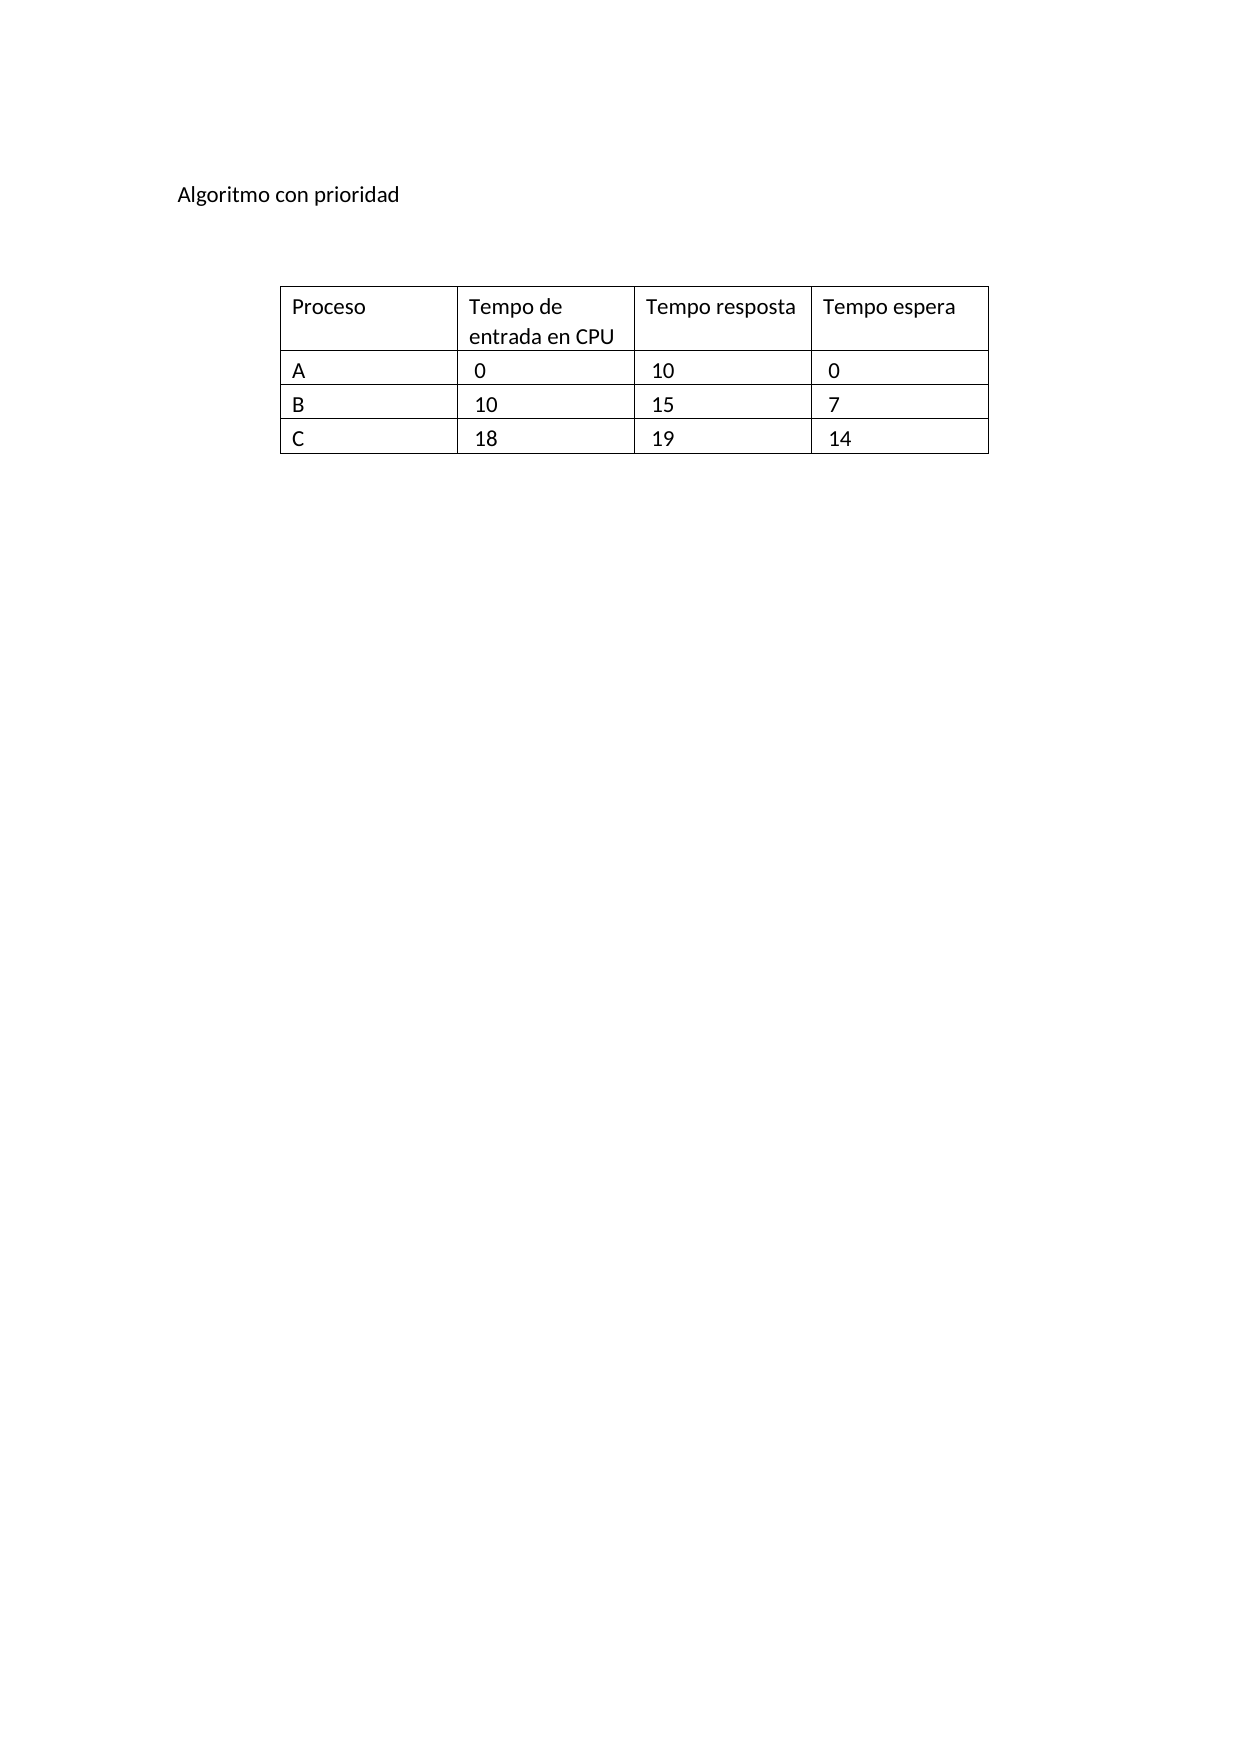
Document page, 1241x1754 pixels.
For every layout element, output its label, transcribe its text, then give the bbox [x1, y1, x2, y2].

table_cell 10 [635, 351, 811, 384]
table_header Tempo espera [812, 287, 988, 350]
table_header Proceso [281, 287, 457, 350]
table_header Tempo resposta [635, 287, 811, 350]
table_cell 10 [458, 385, 634, 418]
table_cell 7 [812, 385, 988, 418]
table_cell 15 [635, 385, 811, 418]
table_cell B [281, 385, 457, 418]
table_cell 14 [812, 419, 988, 452]
table_cell A [281, 351, 457, 384]
table_cell 0 [458, 351, 634, 384]
table_cell C [281, 419, 457, 452]
text Algoritmo con prioridad [177, 180, 1047, 208]
table_cell 0 [812, 351, 988, 384]
table_header Tempo de entrada en CPU [458, 287, 634, 350]
table_cell 19 [635, 419, 811, 452]
table_cell 18 [458, 419, 634, 452]
